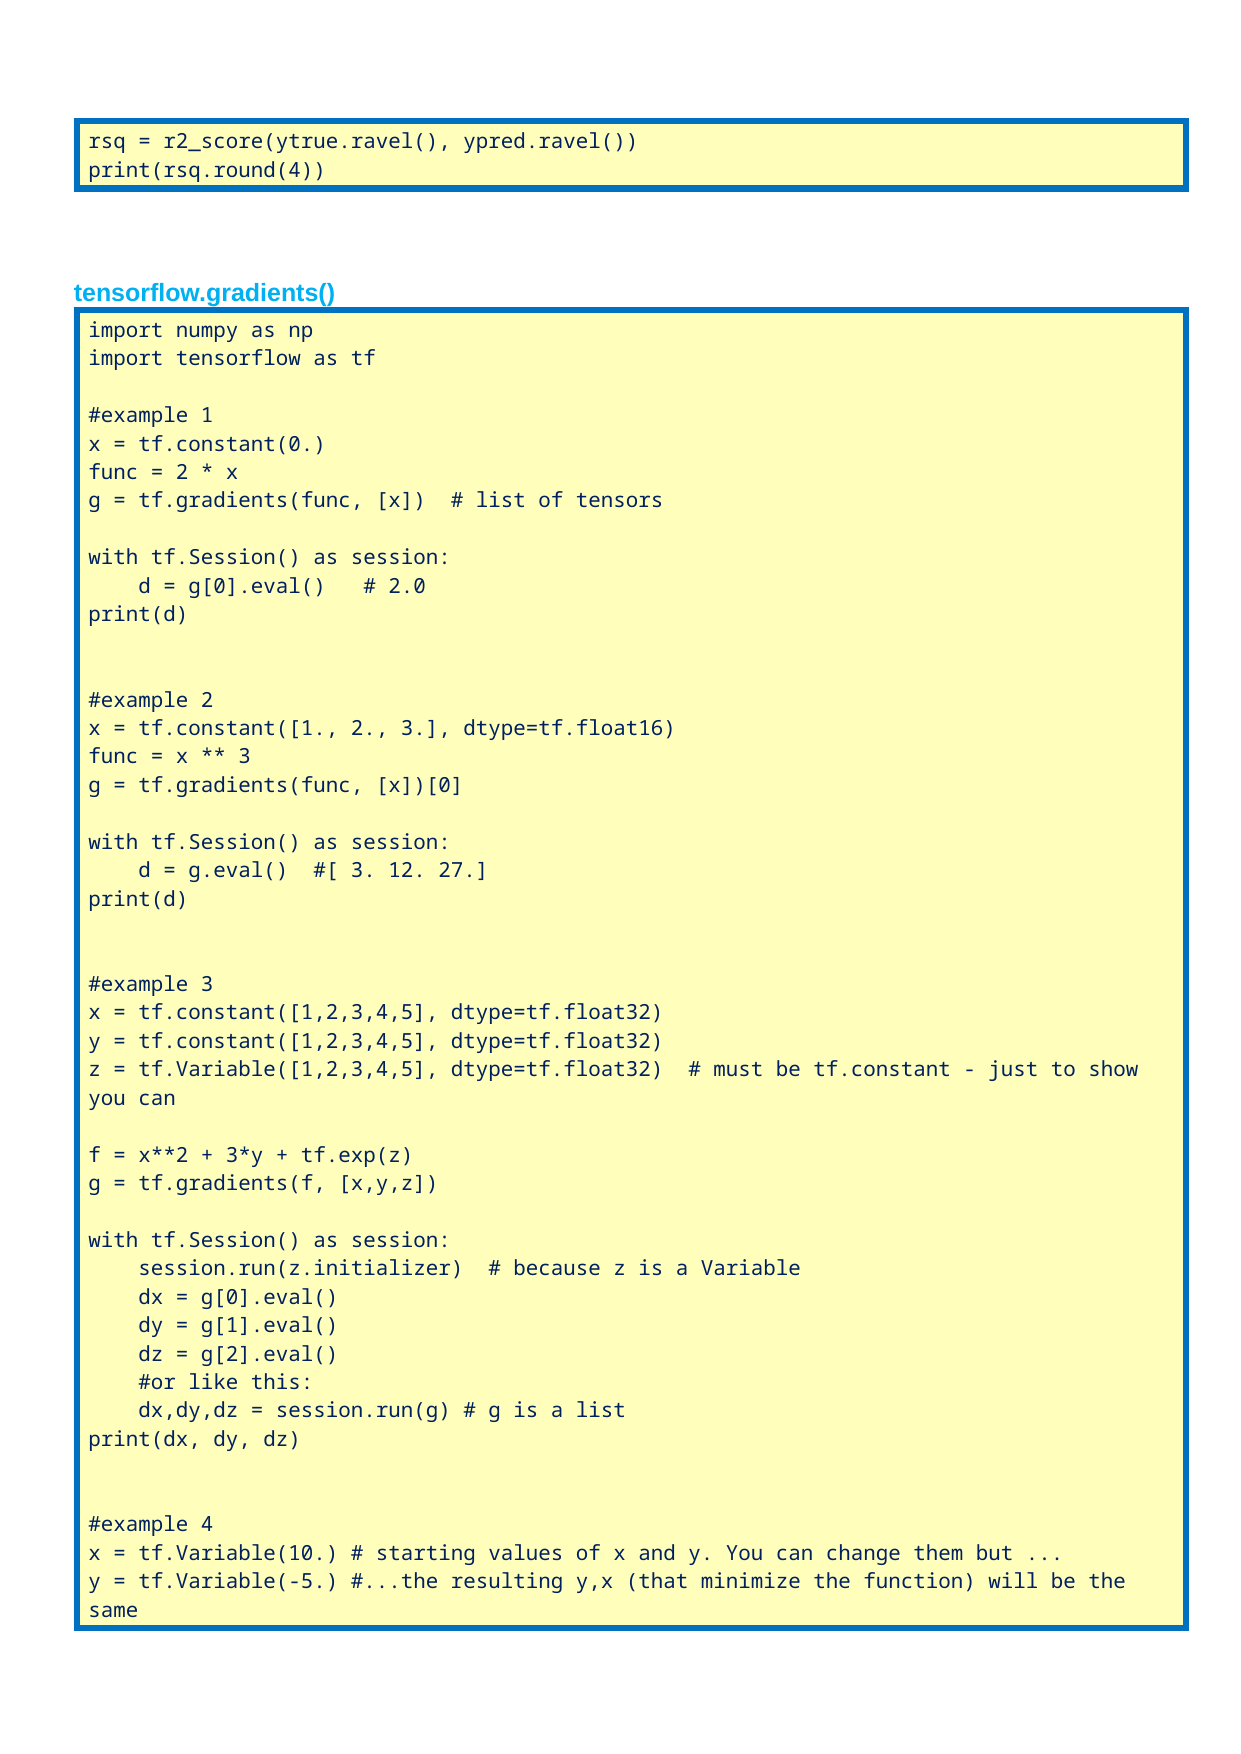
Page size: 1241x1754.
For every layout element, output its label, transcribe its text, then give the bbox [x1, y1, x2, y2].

text #example 1 [80, 392, 1183, 420]
text f = x**2 + 3*y + tf.exp(z) [80, 1131, 1183, 1160]
text d = g.eval() #[ 3. 12. 27.] [80, 847, 1183, 875]
text with tf.Session() as session: [80, 534, 1183, 563]
text dy = g[1].eval() [80, 1302, 1183, 1330]
text import numpy as np [80, 313, 1183, 335]
text #example 4 [80, 1501, 1183, 1529]
text y = tf.Variable(-5.) #...the resulting y,x (that minimize the function) will be the same [80, 1558, 1183, 1625]
text x = tf.constant([1., 2., 3.], dtype=tf.float16) [80, 705, 1183, 733]
text dx = g[0].eval() [80, 1273, 1183, 1302]
text with tf.Session() as session: [80, 818, 1183, 847]
text session.run(z.initializer) # because z is a Variable [80, 1245, 1183, 1273]
text #example 3 [80, 961, 1183, 989]
text print(d) [80, 591, 1183, 619]
text with tf.Session() as session: [80, 1217, 1183, 1245]
text z = tf.Variable([1,2,3,4,5], dtype=tf.float32) # must be tf.constant - just to show you can [80, 1046, 1183, 1103]
text x = tf.constant(0.) [80, 420, 1183, 449]
text print(d) [80, 875, 1183, 904]
text func = 2 * x [80, 449, 1183, 477]
text #example 2 [80, 676, 1183, 705]
text y = tf.constant([1,2,3,4,5], dtype=tf.float32) [80, 1018, 1183, 1046]
text x = tf.Variable(10.) # starting values of x and y. You can change them but ... [80, 1529, 1183, 1558]
text print(rsq.round(4)) [80, 147, 1183, 185]
title tensorflow.gradients() [73, 278, 1189, 307]
text dz = g[2].eval() [80, 1330, 1183, 1359]
text g = tf.gradients(func, [x]) # list of tensors [80, 477, 1183, 506]
text print(dx, dy, dz) [80, 1416, 1183, 1444]
text g = tf.gradients(func, [x])[0] [80, 762, 1183, 790]
text rsq = r2_score(ytrue.ravel(), ypred.ravel()) [80, 124, 1183, 147]
text #or like this: [80, 1359, 1183, 1387]
text dx,dy,dz = session.run(g) # g is a list [80, 1387, 1183, 1416]
text g = tf.gradients(f, [x,y,z]) [80, 1160, 1183, 1188]
text x = tf.constant([1,2,3,4,5], dtype=tf.float32) [80, 989, 1183, 1018]
text func = x ** 3 [80, 733, 1183, 762]
text import tensorflow as tf [80, 335, 1183, 363]
text d = g[0].eval() # 2.0 [80, 563, 1183, 591]
